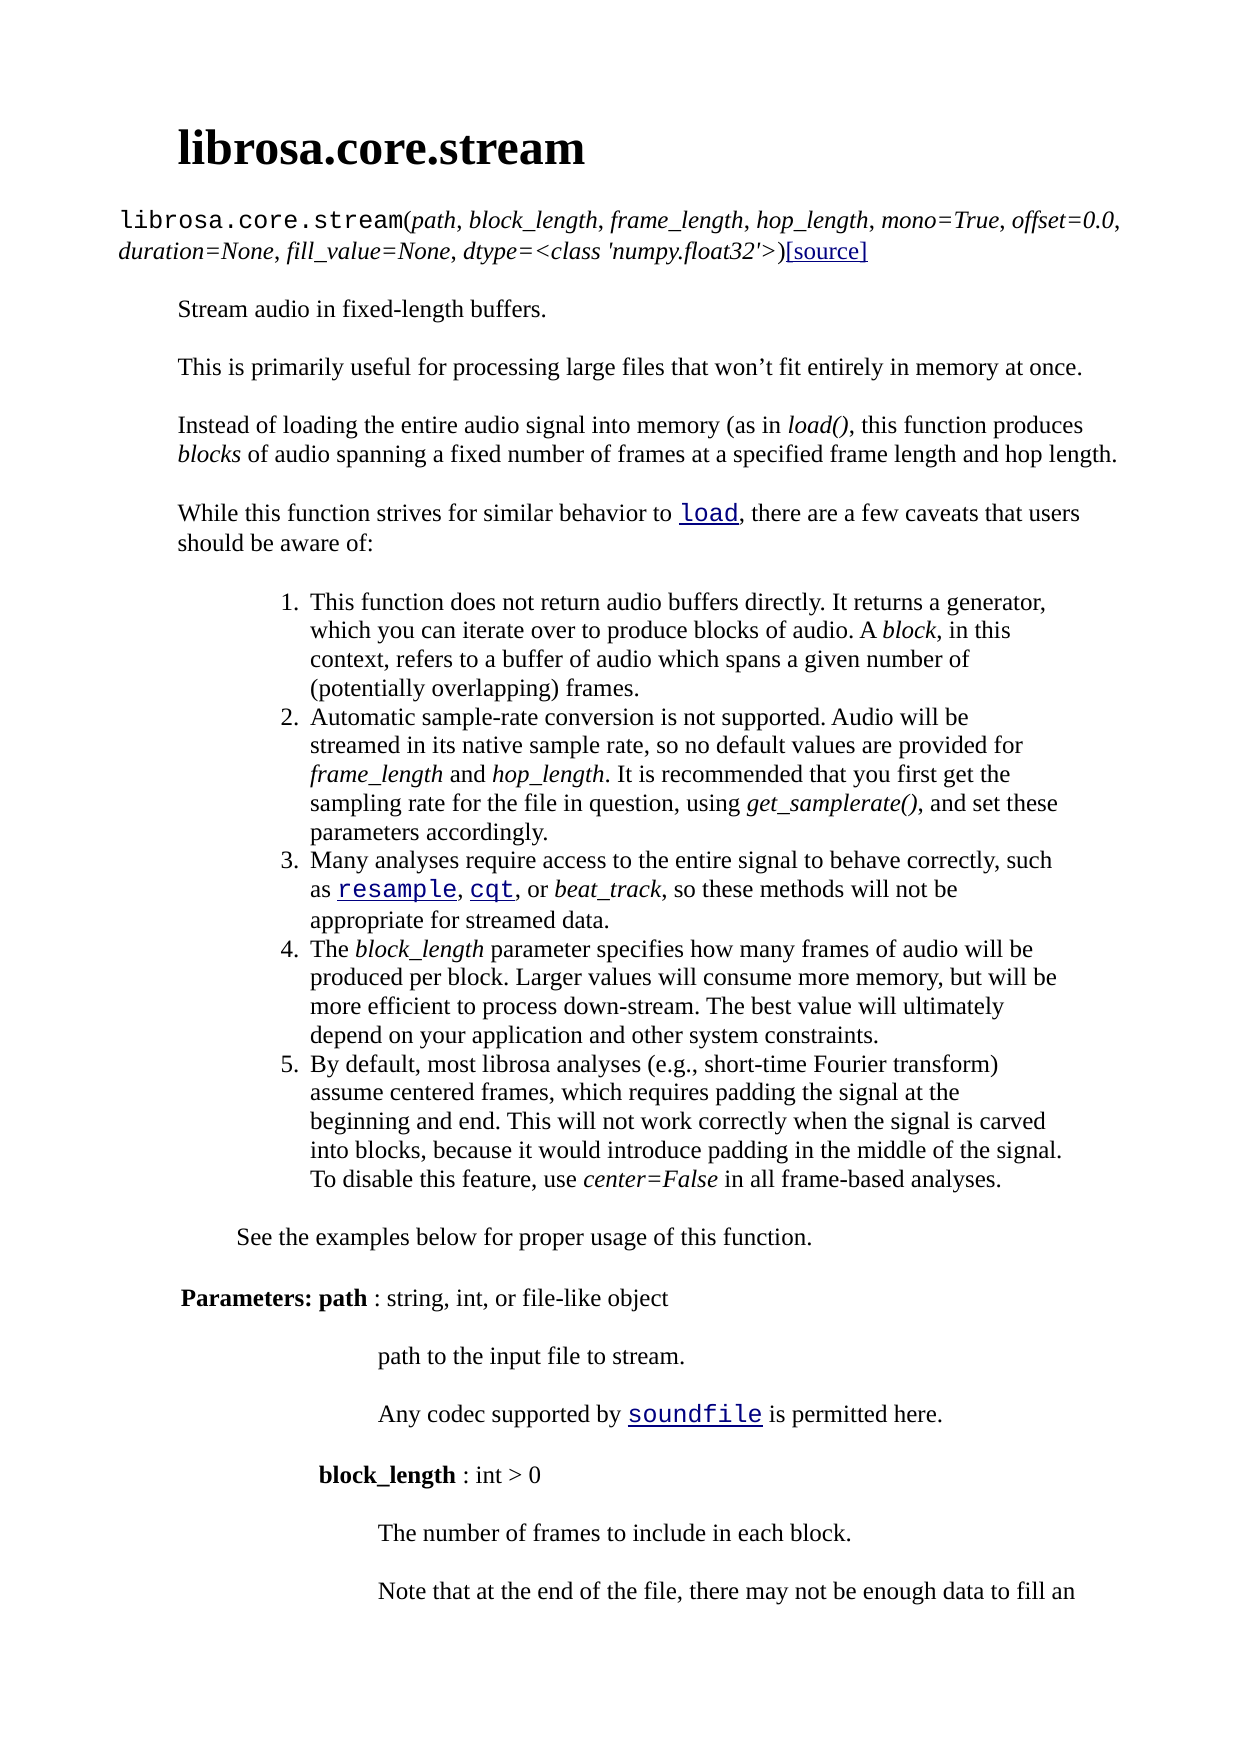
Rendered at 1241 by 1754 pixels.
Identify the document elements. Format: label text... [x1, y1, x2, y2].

table_header path : string, int, or file-like object path to the input file to stream. Any codec supported by soundfile is permitted here. block_length : int > 0 The number of frames to include in each block. Note that at the end of the file, there may not be enough data to fill an [316, 1280, 1122, 1608]
subtitle librosa.core.stream(path, block_length, frame_length, hop_length, mono=True, offset=0.0, duration=None, fill_value=None, dtype=<class 'numpy.float32'>)[source] [118, 205, 1122, 265]
list Instead of loading the entire audio signal into memory (as in load(), this function produces blocks of audio spanning a fixed number of frames at a specified frame length and hop length. [177, 411, 1122, 468]
list By default, most librosa analyses (e.g., short-time Fourier transform) assume centered frames, which requires padding the signal at the beginning and end. This will not work correctly when the signal is carved into blocks, because it would introduce padding in the middle of the signal. To disable this feature, use center=False in all frame-based analyses. [280, 1049, 1063, 1192]
list While this function strives for similar behavior to load, there are a few caveats that users should be aware of: [177, 498, 1122, 557]
list Stream audio in fixed-length buffers. [177, 294, 1122, 323]
list Many analyses require access to the entire signal to behave correctly, such as resample, cqt, or beat_track, so these methods will not be appropriate for streamed data. [280, 845, 1063, 934]
list Automatic sample-rate conversion is not supported. Audio will be streamed in its native sample rate, so no default values are provided for frame_length and hop_length. It is recommended that you first get the sampling rate for the file in question, using get_samplerate(), and set these parameters accordingly. [280, 702, 1063, 845]
list This function does not return audio buffers directly. It returns a generator, which you can iterate over to produce blocks of audio. A block, in this context, refers to a buffer of audio which spans a given number of (potentially overlapping) frames. [280, 587, 1063, 702]
list The block_length parameter specifies how many frames of audio will be produced per block. Larger values will consume more memory, but will be more efficient to process down-stream. The best value will ultimately depend on your application and other system constraints. [280, 934, 1063, 1049]
list This is primarily useful for processing large files that won’t fit entirely in memory at once. [177, 352, 1122, 381]
table_header Parameters: [177, 1280, 316, 1608]
list See the examples below for proper usage of this function. [236, 1222, 1063, 1251]
subtitle librosa.core.stream [177, 118, 1122, 176]
